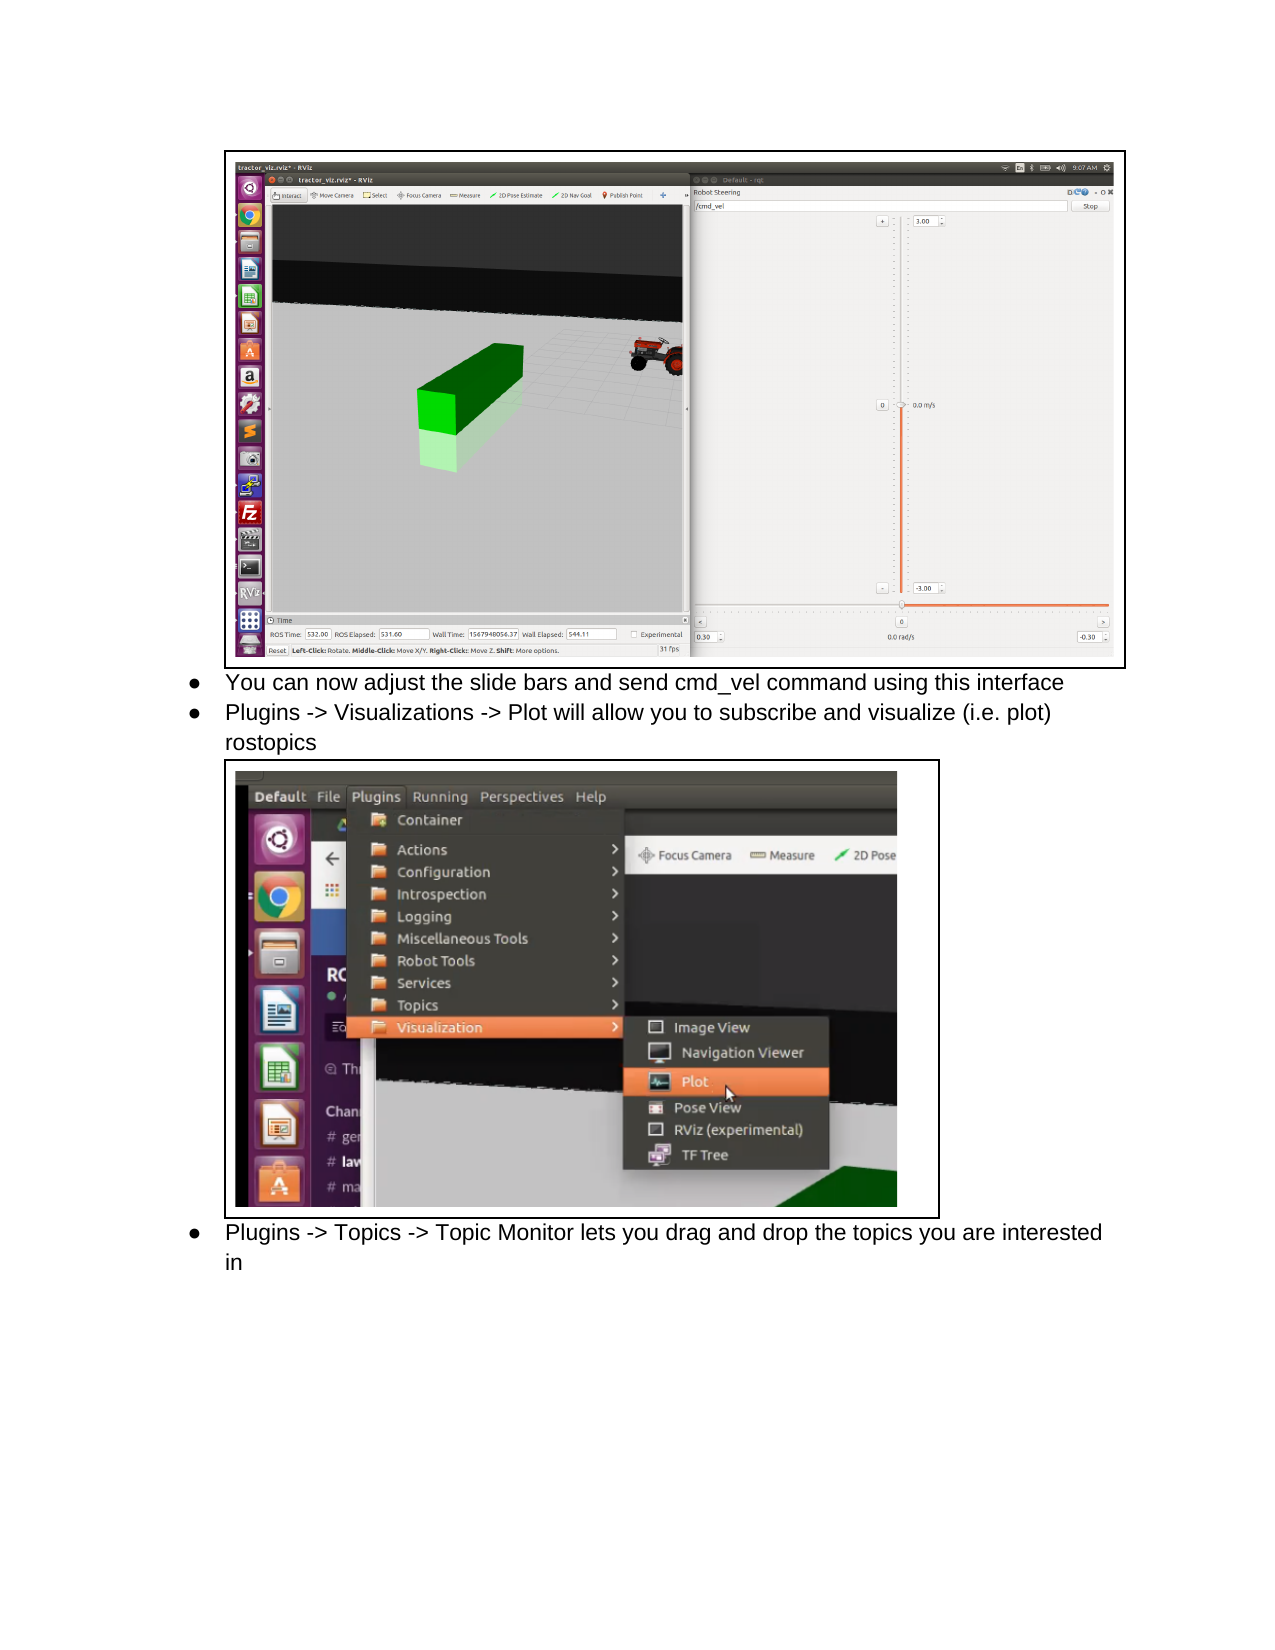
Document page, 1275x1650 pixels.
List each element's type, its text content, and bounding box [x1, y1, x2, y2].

picture [235, 771, 898, 1207]
list You can now adjust the slide bars and send cmd_vel command using this interface [187, 669, 1125, 695]
table_cell [226, 152, 1124, 667]
list Plugins -> Visualizations -> Plot will allow you to subscribe and visualize (i.e. plot) rostopics [187, 699, 1125, 756]
table_header [226, 761, 938, 1217]
list Plugins -> Topics -> Topic Monitor lets you drag and drop the topics you are interested in [187, 1219, 1125, 1275]
picture [235, 162, 1114, 657]
